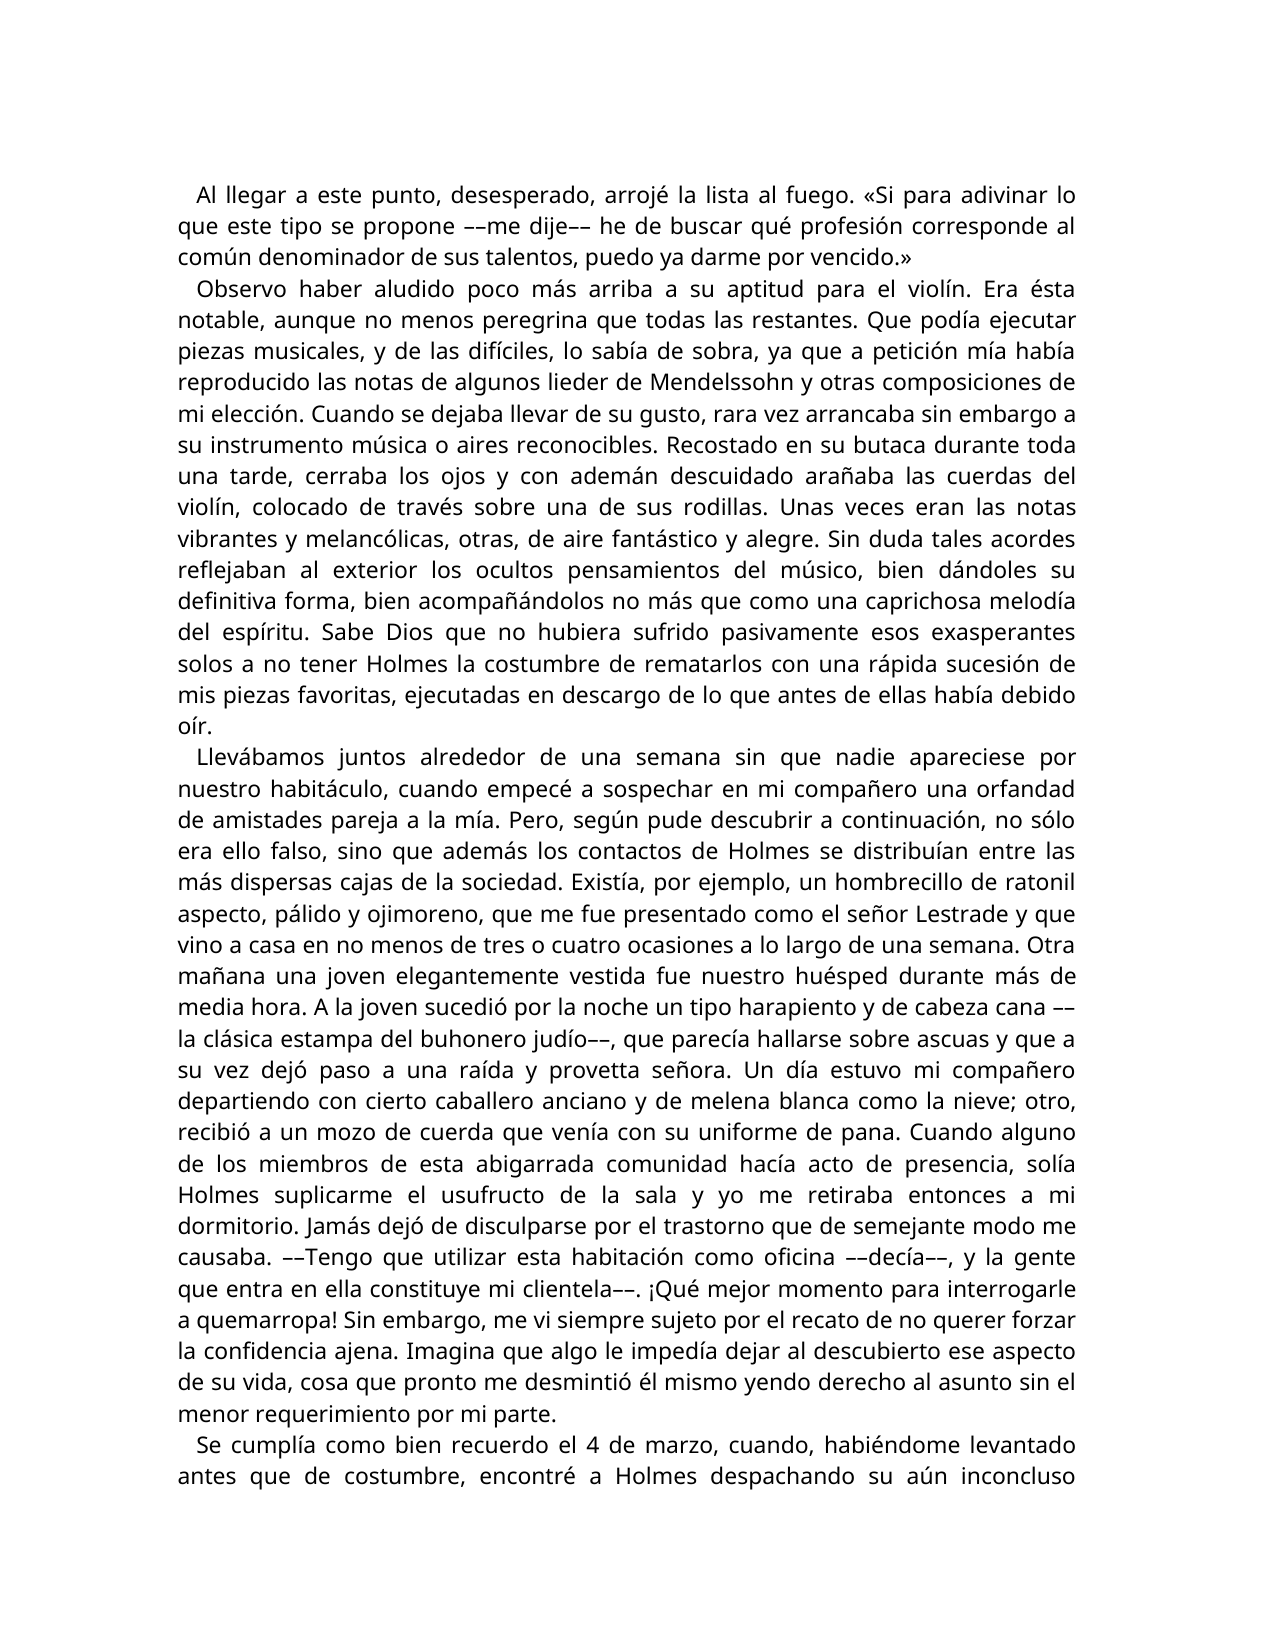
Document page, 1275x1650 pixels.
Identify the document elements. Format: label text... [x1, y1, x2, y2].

subtitle Se cumplía como bien recuerdo el 4 de marzo, cuando, habiéndome levantado antes que de costumbre, encontré a Holmes despachando su aún inconcluso [177, 1429, 1077, 1491]
subtitle Llevábamos juntos alrededor de una semana sin que nadie apareciese por nuestro habitáculo, cuando empecé a sospechar en mi compañero una orfandad de amistades pareja a la mía. Pero, según pude descubrir a continuación, no sólo era ello falso, sino que además los contactos de Holmes se distribuían entre las más dispersas cajas de la sociedad. Existía, por ejemplo, un hombrecillo de ratonil aspecto, pálido y ojimoreno, que me fue presentado como el señor Lestrade y que vino a casa en no menos de tres o cuatro ocasiones a lo largo de una semana. Otra mañana una joven elegantemente vestida fue nuestro huésped durante más de media hora. A la joven sucedió por la noche un tipo harapiento y de cabeza cana ––la clásica estampa del buhonero judío––, que parecía hallarse sobre ascuas y que a su vez dejó paso a una raída y provetta señora. Un día estuvo mi compañero departiendo con cierto caballero anciano y de melena blanca como la nieve; otro, recibió a un mozo de cuerda que venía con su uniforme de pana. Cuando alguno de los miembros de esta abigarrada comunidad hacía acto de presencia, solía Holmes suplicarme el usufructo de la sala y yo me retiraba entonces a mi dormitorio. Jamás dejó de disculparse por el trastorno que de semejante modo me causaba. ––Tengo que utilizar esta habitación como oficina ––decía––, y la gente que entra en ella constituye mi clientela––. ¡Qué mejor momento para interrogarle a quemarropa! Sin embargo, me vi siempre sujeto por el recato de no querer forzar la confidencia ajena. Imagina que algo le impedía dejar al descubierto ese aspecto de su vida, cosa que pronto me desmintió él mismo yendo derecho al asunto sin el menor requerimiento por mi parte. [177, 741, 1077, 1429]
subtitle Al llegar a este punto, desesperado, arrojé la lista al fuego. «Si para adivinar lo que este tipo se propone ––me dije–– he de buscar qué profesión corresponde al común denominador de sus talentos, puedo ya darme por vencido.» [177, 179, 1077, 273]
subtitle Observo haber aludido poco más arriba a su aptitud para el violín. Era ésta notable, aunque no menos peregrina que todas las restantes. Que podía ejecutar piezas musicales, y de las difíciles, lo sabía de sobra, ya que a petición mía había reproducido las notas de algunos lieder de Mendelssohn y otras composiciones de mi elección. Cuando se dejaba llevar de su gusto, rara vez arrancaba sin embargo a su instrumento música o aires reconocibles. Recostado en su butaca durante toda una tarde, cerraba los ojos y con ademán descuidado arañaba las cuerdas del violín, colocado de través sobre una de sus rodillas. Unas veces eran las notas vibrantes y melancólicas, otras, de aire fantástico y alegre. Sin duda tales acordes reflejaban al exterior los ocultos pensamientos del músico, bien dándoles su definitiva forma, bien acompañándolos no más que como una caprichosa melodía del espíritu. Sabe Dios que no hubiera sufrido pasivamente esos exasperantes solos a no tener Holmes la costumbre de rematarlos con una rápida sucesión de mis piezas favoritas, ejecutadas en descargo de lo que antes de ellas había debido oír. [177, 273, 1077, 741]
